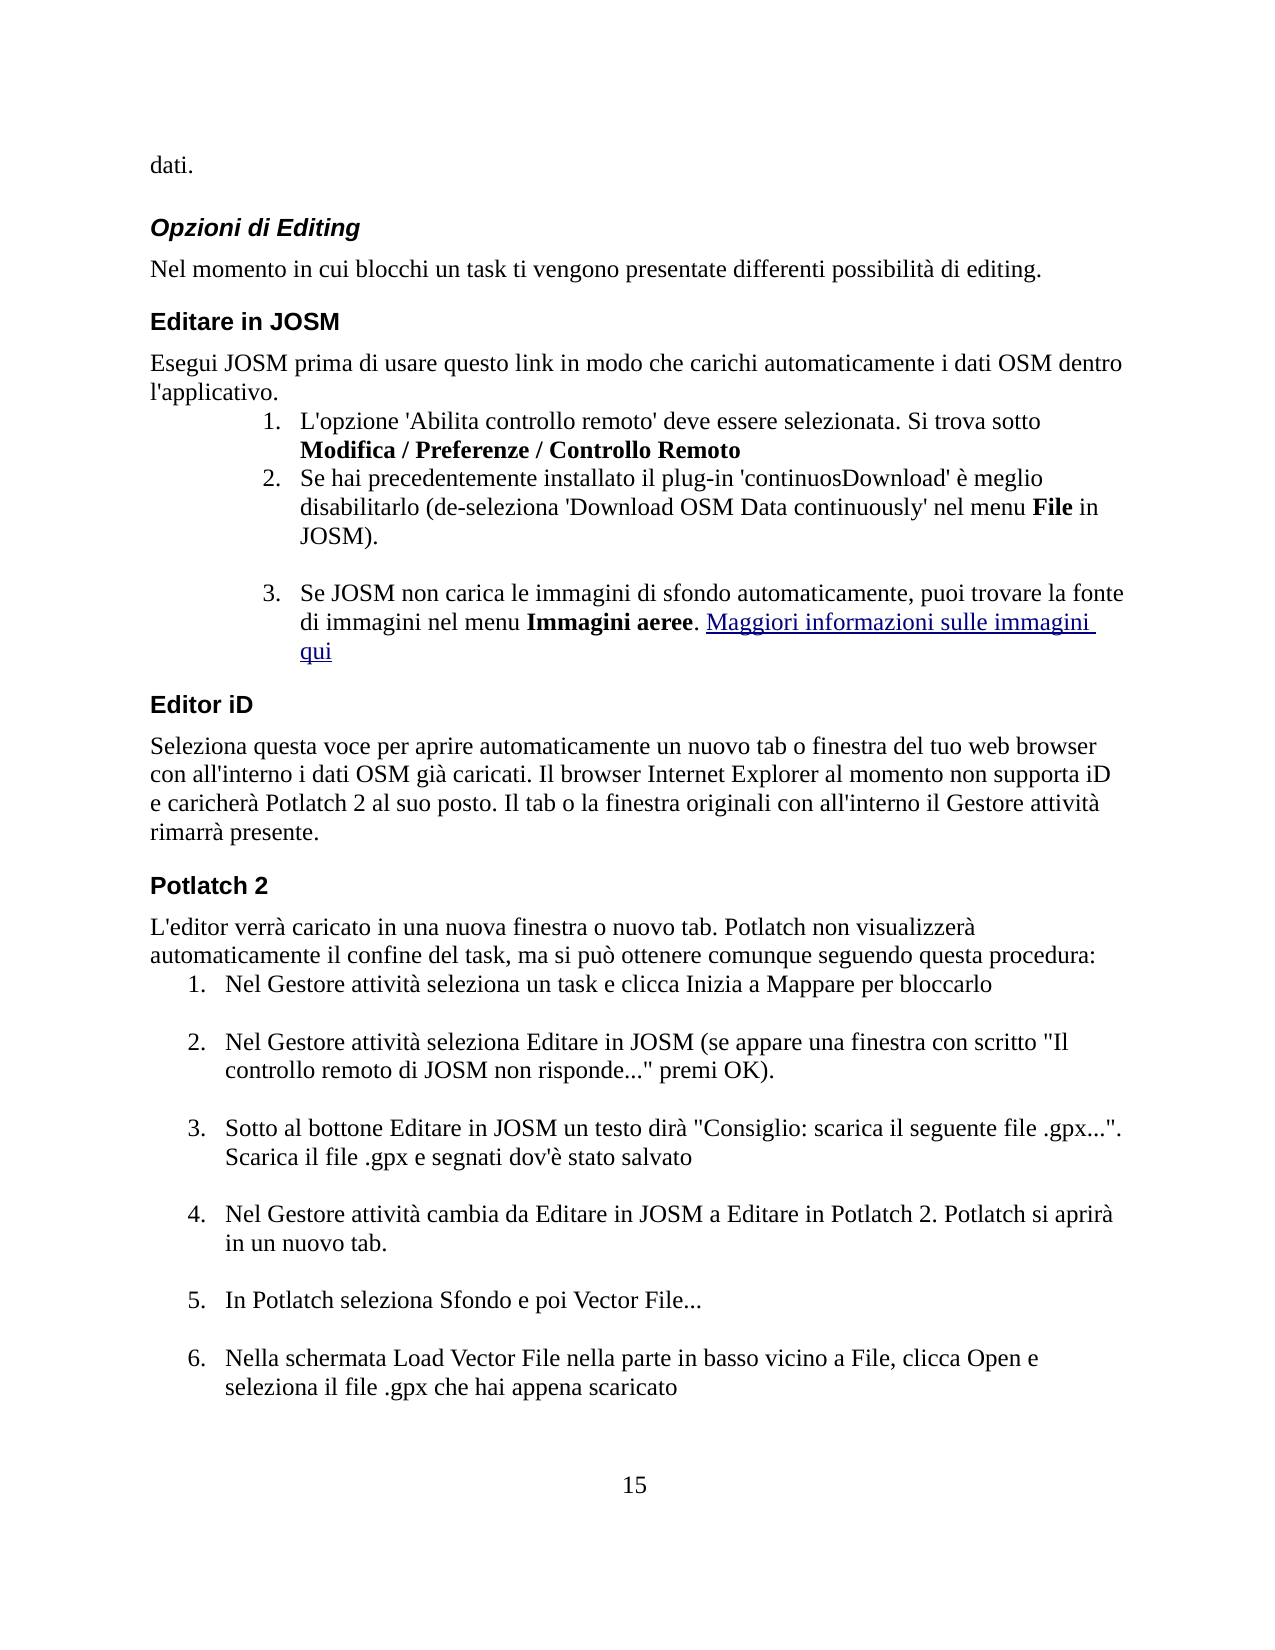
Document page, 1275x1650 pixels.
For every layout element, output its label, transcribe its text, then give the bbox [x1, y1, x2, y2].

text Esegui JOSM prima di usare questo link in modo che carichi automaticamente i dati OSM dentro l'applicativo. [150, 348, 1125, 406]
subtitle Editor iD [150, 690, 1125, 718]
list Nella schermata Load Vector File nella parte in basso vicino a File, clicca Open e seleziona il file .gpx che hai appena scaricato [187, 1343, 1125, 1429]
list Nel Gestore attività seleziona un task e clicca Inizia a Mappare per bloccarlo [187, 969, 1125, 1027]
subtitle Editare in JOSM [150, 307, 1125, 336]
text Nel momento in cui blocchi un task ti vengono presentate differenti possibilità di editing. [150, 254, 1125, 282]
text L'editor verrà caricato in una nuova finestra o nuovo tab. Potlatch non visualizzerà automaticamente il confine del task, ma si può ottenere comunque seguendo questa procedura: [150, 912, 1125, 969]
subtitle Potlatch 2 [150, 871, 1125, 899]
list Nel Gestore attività cambia da Editare in JOSM a Editare in Potlatch 2. Potlatch si aprirà in un nuovo tab. [187, 1199, 1125, 1286]
list L'opzione 'Abilita controllo remoto' deve essere selezionata. Si trova sotto Modifica / Preferenze / Controllo Remoto [262, 406, 1125, 463]
list Se hai precedentemente installato il plug-in 'continuosDownload' è meglio disabilitarlo (de-seleziona 'Download OSM Data continuously' nel menu File in JOSM). [262, 463, 1125, 578]
list Sotto al bottone Editare in JOSM un testo dirà "Consiglio: scarica il seguente file .gpx...". Scarica il file .gpx e segnati dov'è stato salvato [187, 1113, 1125, 1199]
list Se JOSM non carica le immagini di sfondo automaticamente, puoi trovare la fonte di immagini nel menu Immagini aeree. Maggiori informazioni sulle immagini qui [262, 578, 1125, 665]
list Nel Gestore attività seleziona Editare in JOSM (se appare una finestra con scritto "Il controllo remoto di JOSM non risponde..." premi OK). [187, 1027, 1125, 1113]
text dati. [150, 150, 1125, 179]
text Seleziona questa voce per aprire automaticamente un nuovo tab o finestra del tuo web browser con all'interno i dati OSM già caricati. Il browser Internet Explorer al momento non supporta iD e caricherà Potlatch 2 al suo posto. Il tab o la finestra originali con all'interno il Gestore attività rimarrà presente. [150, 731, 1125, 846]
subtitle Opzioni di Editing [150, 213, 1125, 241]
list In Potlatch seleziona Sfondo e poi Vector File... [187, 1286, 1125, 1343]
